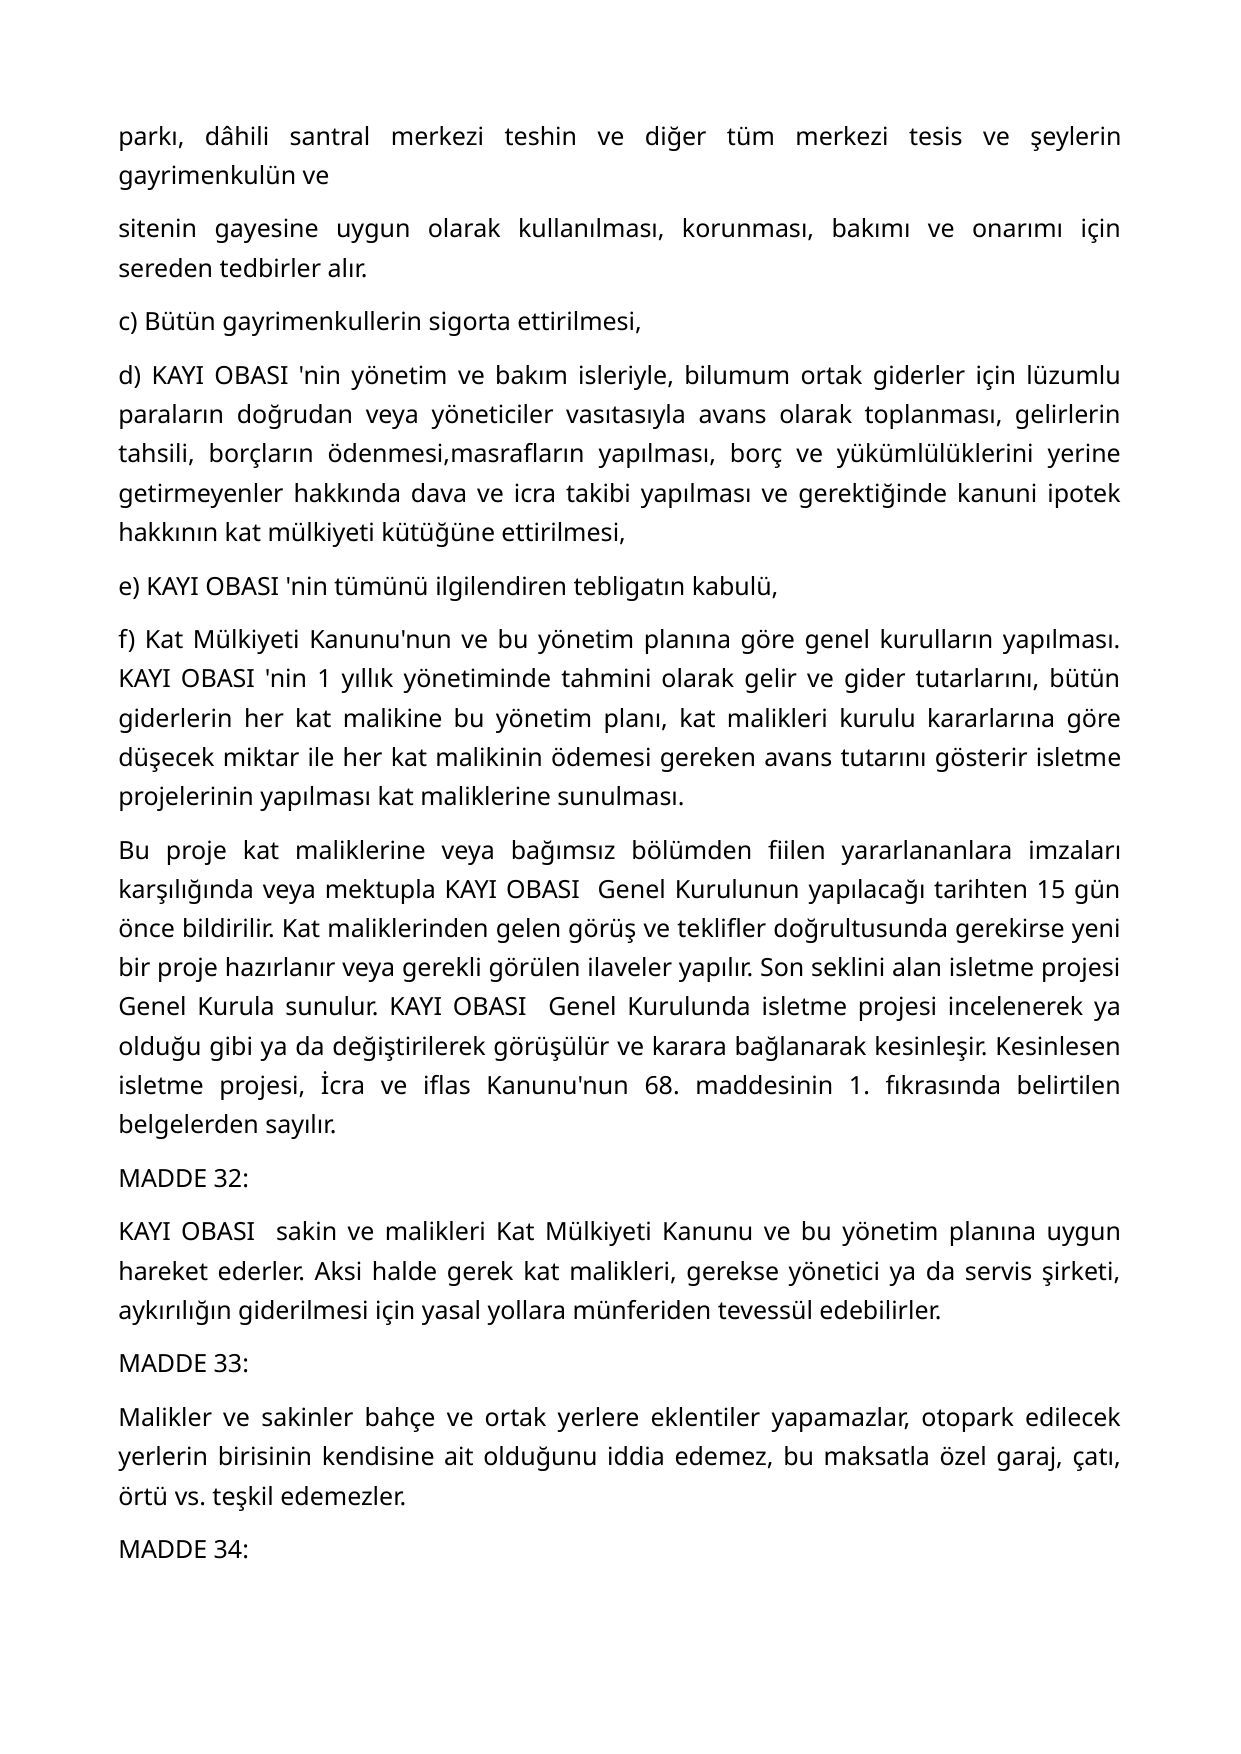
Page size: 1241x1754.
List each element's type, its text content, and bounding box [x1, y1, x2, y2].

text sitenin gayesine uygun olarak kullanılması, korunması, bakımı ve onarımı için sereden tedbirler alır. [118, 211, 1122, 284]
text c) Bütün gayrimenkullerin sigorta ettirilmesi, [118, 304, 1122, 338]
text parkı, dâhili santral merkezi teshin ve diğer tüm merkezi tesis ve şeylerin gayrimenkulün ve [118, 118, 1122, 191]
text f) Kat Mülkiyeti Kanunu'nun ve bu yönetim planına göre genel kurulların yapılması. KAYI OBASI 'nin 1 yıllık yönetiminde tahmini olarak gelir ve gider tutarlarını, bütün giderlerin her kat malikine bu yönetim planı, kat malikleri kurulu kararlarına göre düşecek miktar ile her kat malikinin ödemesi gereken avans tutarını gösterir isletme projelerinin yapılması kat maliklerine sunulması. [118, 622, 1122, 813]
text MADDE 33: [118, 1346, 1122, 1380]
text Bu proje kat maliklerine veya bağımsız bölümden fiilen yararlananlara imzaları karşılığında veya mektupla KAYI OBASI Genel Kurulunun yapılacağı tarihten 15 gün önce bildirilir. Kat maliklerinden gelen görüş ve teklifler doğrultusunda gerekirse yeni bir proje hazırlanır veya gerekli görülen ilaveler yapılır. Son seklini alan isletme projesi Genel Kurula sunulur. KAYI OBASI Genel Kurulunda isletme projesi incelenerek ya olduğu gibi ya da değiştirilerek görüşülür ve karara bağlanarak kesinleşir. Kesinlesen isletme projesi, İcra ve iflas Kanunu'nun 68. maddesinin 1. fıkrasında belirtilen belgelerden sayılır. [118, 832, 1122, 1141]
text MADDE 32: [118, 1160, 1122, 1194]
text e) KAYI OBASI 'nin tümünü ilgilendiren tebligatın kabulü, [118, 568, 1122, 602]
text MADDE 34: [118, 1532, 1122, 1566]
text d) KAYI OBASI 'nin yönetim ve bakım isleriyle, bilumum ortak giderler için lüzumlu paraların doğrudan veya yöneticiler vasıtasıyla avans olarak toplanması, gelirlerin tahsili, borçların ödenmesi,masrafların yapılması, borç ve yükümlülüklerini yerine getirmeyenler hakkında dava ve icra takibi yapılması ve gerektiğinde kanuni ipotek hakkının kat mülkiyeti kütüğüne ettirilmesi, [118, 358, 1122, 548]
text KAYI OBASI sakin ve malikleri Kat Mülkiyeti Kanunu ve bu yönetim planına uygun hareket ederler. Aksi halde gerek kat malikleri, gerekse yönetici ya da servis şirketi, aykırılığın giderilmesi için yasal yollara münferiden tevessül edebilirler. [118, 1214, 1122, 1326]
text Malikler ve sakinler bahçe ve ortak yerlere eklentiler yapamazlar, otopark edilecek yerlerin birisinin kendisine ait olduğunu iddia edemez, bu maksatla özel garaj, çatı, örtü vs. teşkil edemezler. [118, 1400, 1122, 1512]
